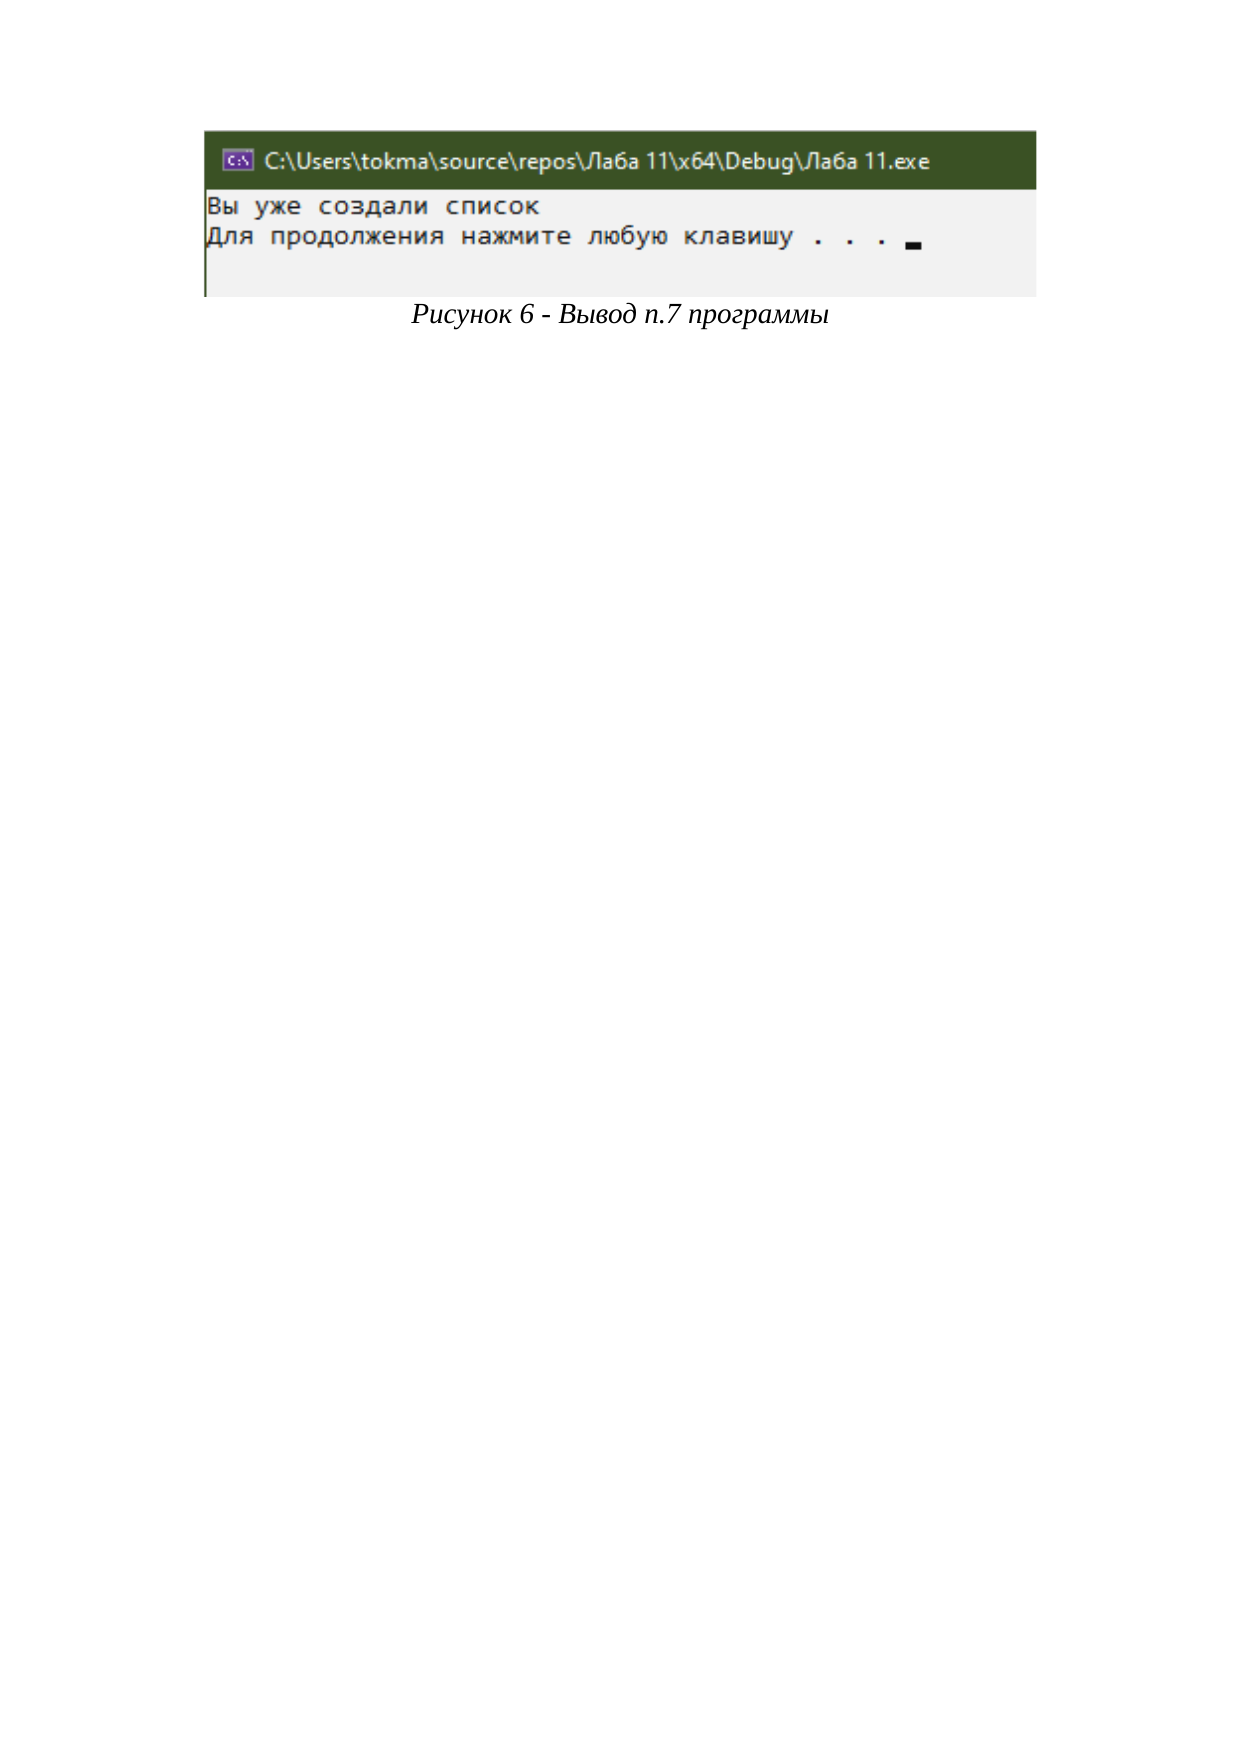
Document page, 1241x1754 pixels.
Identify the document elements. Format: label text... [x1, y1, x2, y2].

text Рисунок 6 - Вывод п.7 программы [204, 297, 1036, 330]
picture [203, 130, 1037, 297]
